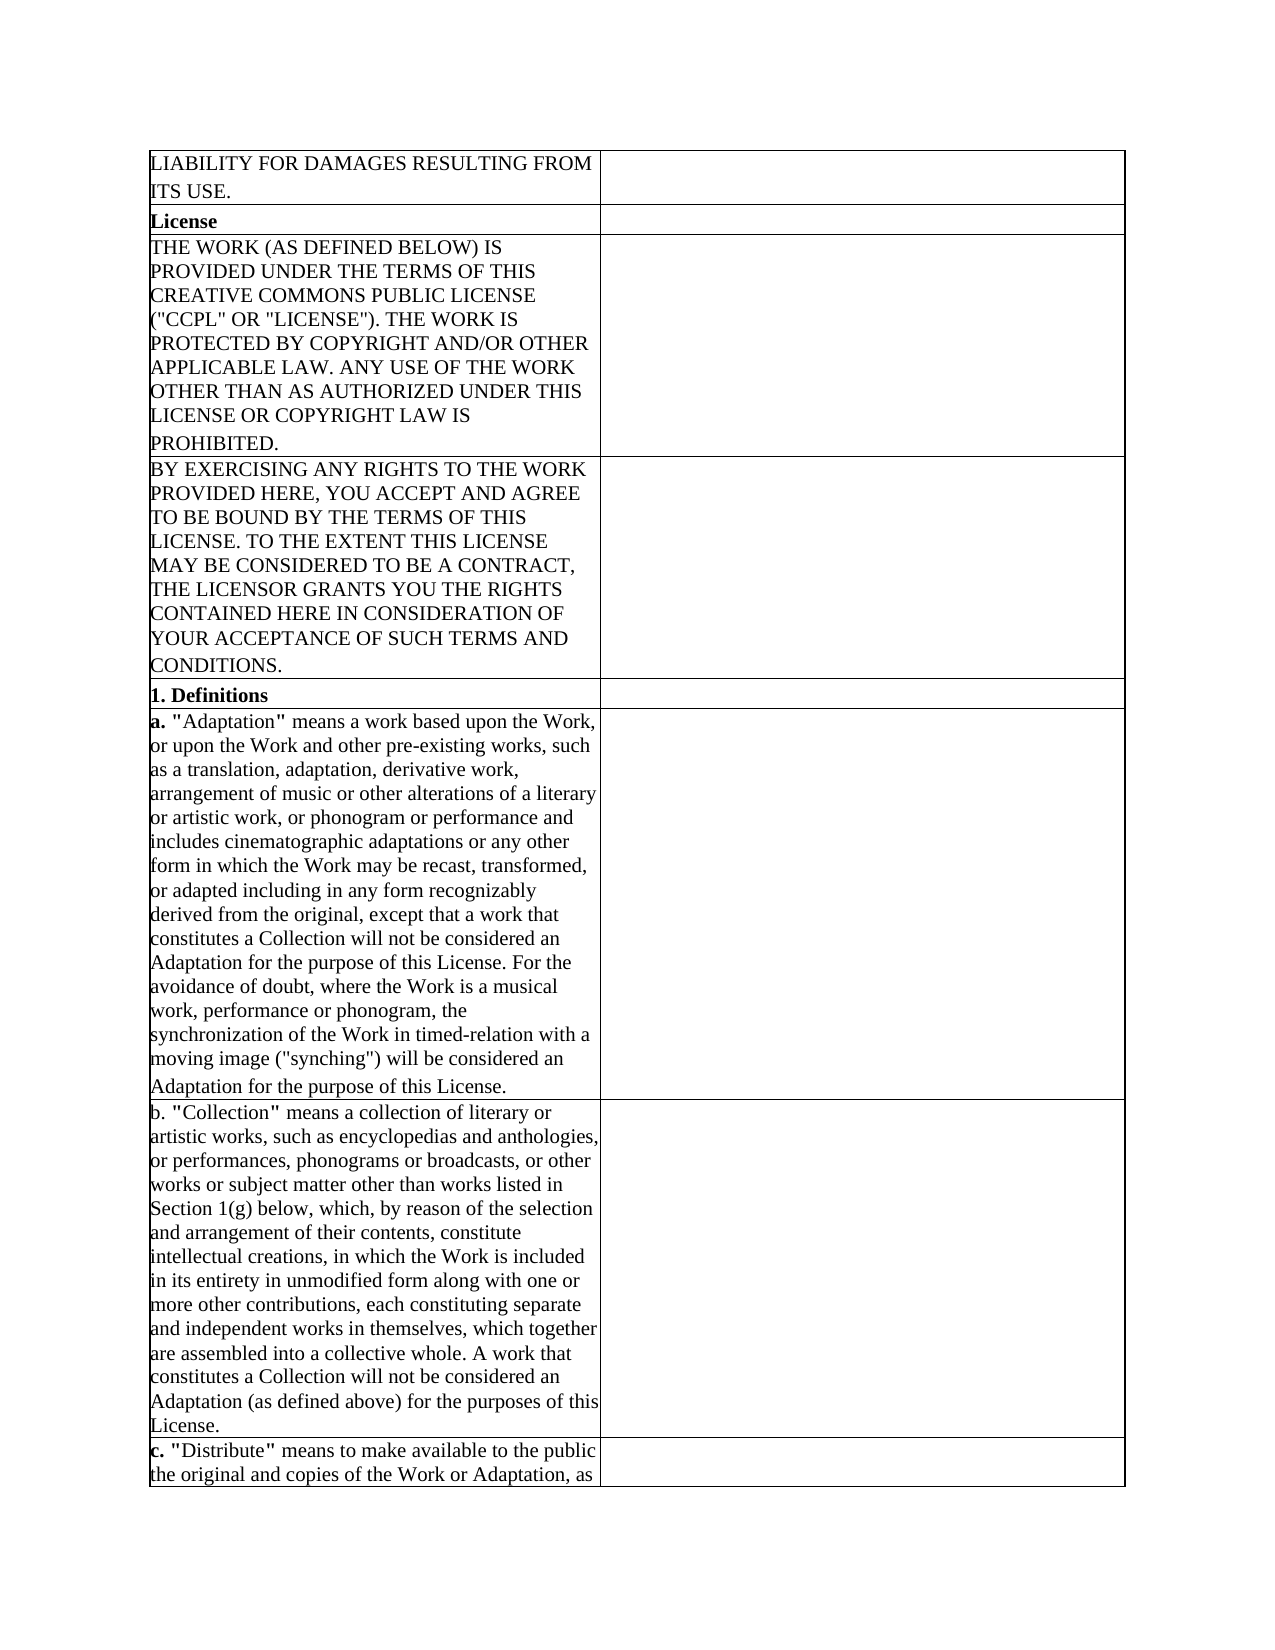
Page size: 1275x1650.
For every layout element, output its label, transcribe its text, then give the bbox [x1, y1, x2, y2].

table_cell THE WORK (AS DEFINED BELOW) IS PROVIDED UNDER THE TERMS OF THIS CREATIVE COMMONS PUBLIC LICENSE ("CCPL" OR "LICENSE"). THE WORK IS PROTECTED BY COPYRIGHT AND/OR OTHER APPLICABLE LAW. ANY USE OF THE WORK OTHER THAN AS AUTHORIZED UNDER THIS LICENSE OR COPYRIGHT LAW IS PROHIBITED. [151, 235, 600, 456]
table_cell [601, 151, 1124, 204]
table_cell [601, 235, 1124, 456]
table_cell LIABILITY FOR DAMAGES RESULTING FROM ITS USE. [151, 151, 600, 204]
table_cell c. "Distribute" means to make available to the public the original and copies of the Work or Adaptation, as [151, 1438, 600, 1486]
table_cell [601, 679, 1124, 708]
table_cell 1. Definitions [151, 679, 600, 708]
table_cell [601, 709, 1124, 1099]
table_cell [601, 1438, 1124, 1486]
table_cell [601, 205, 1124, 234]
table_cell b. "Collection" means a collection of literary or artistic works, such as encyclopedias and anthologies, or performances, phonograms or broadcasts, or other works or subject matter other than works listed in Section 1(g) below, which, by reason of the selection and arrangement of their contents, constitute intellectual creations, in which the Work is included in its entirety in unmodified form along with one or more other contributions, each constituting separate and independent works in themselves, which together are assembled into a collective whole. A work that constitutes a Collection will not be considered an Adaptation (as defined above) for the purposes of this License. [151, 1100, 600, 1437]
table_cell [601, 1100, 1124, 1437]
table_cell License [151, 205, 600, 234]
table_cell a. "Adaptation" means a work based upon the Work, or upon the Work and other pre-existing works, such as a translation, adaptation, derivative work, arrangement of music or other alterations of a literary or artistic work, or phonogram or performance and includes cinematographic adaptations or any other form in which the Work may be recast, transformed, or adapted including in any form recognizably derived from the original, except that a work that constitutes a Collection will not be considered an Adaptation for the purpose of this License. For the avoidance of doubt, where the Work is a musical work, performance or phonogram, the synchronization of the Work in timed-relation with a moving image ("synching") will be considered an Adaptation for the purpose of this License. [151, 709, 600, 1099]
table_cell BY EXERCISING ANY RIGHTS TO THE WORK PROVIDED HERE, YOU ACCEPT AND AGREE TO BE BOUND BY THE TERMS OF THIS LICENSE. TO THE EXTENT THIS LICENSE MAY BE CONSIDERED TO BE A CONTRACT, THE LICENSOR GRANTS YOU THE RIGHTS CONTAINED HERE IN CONSIDERATION OF YOUR ACCEPTANCE OF SUCH TERMS AND CONDITIONS. [151, 457, 600, 678]
table_cell [601, 457, 1124, 678]
